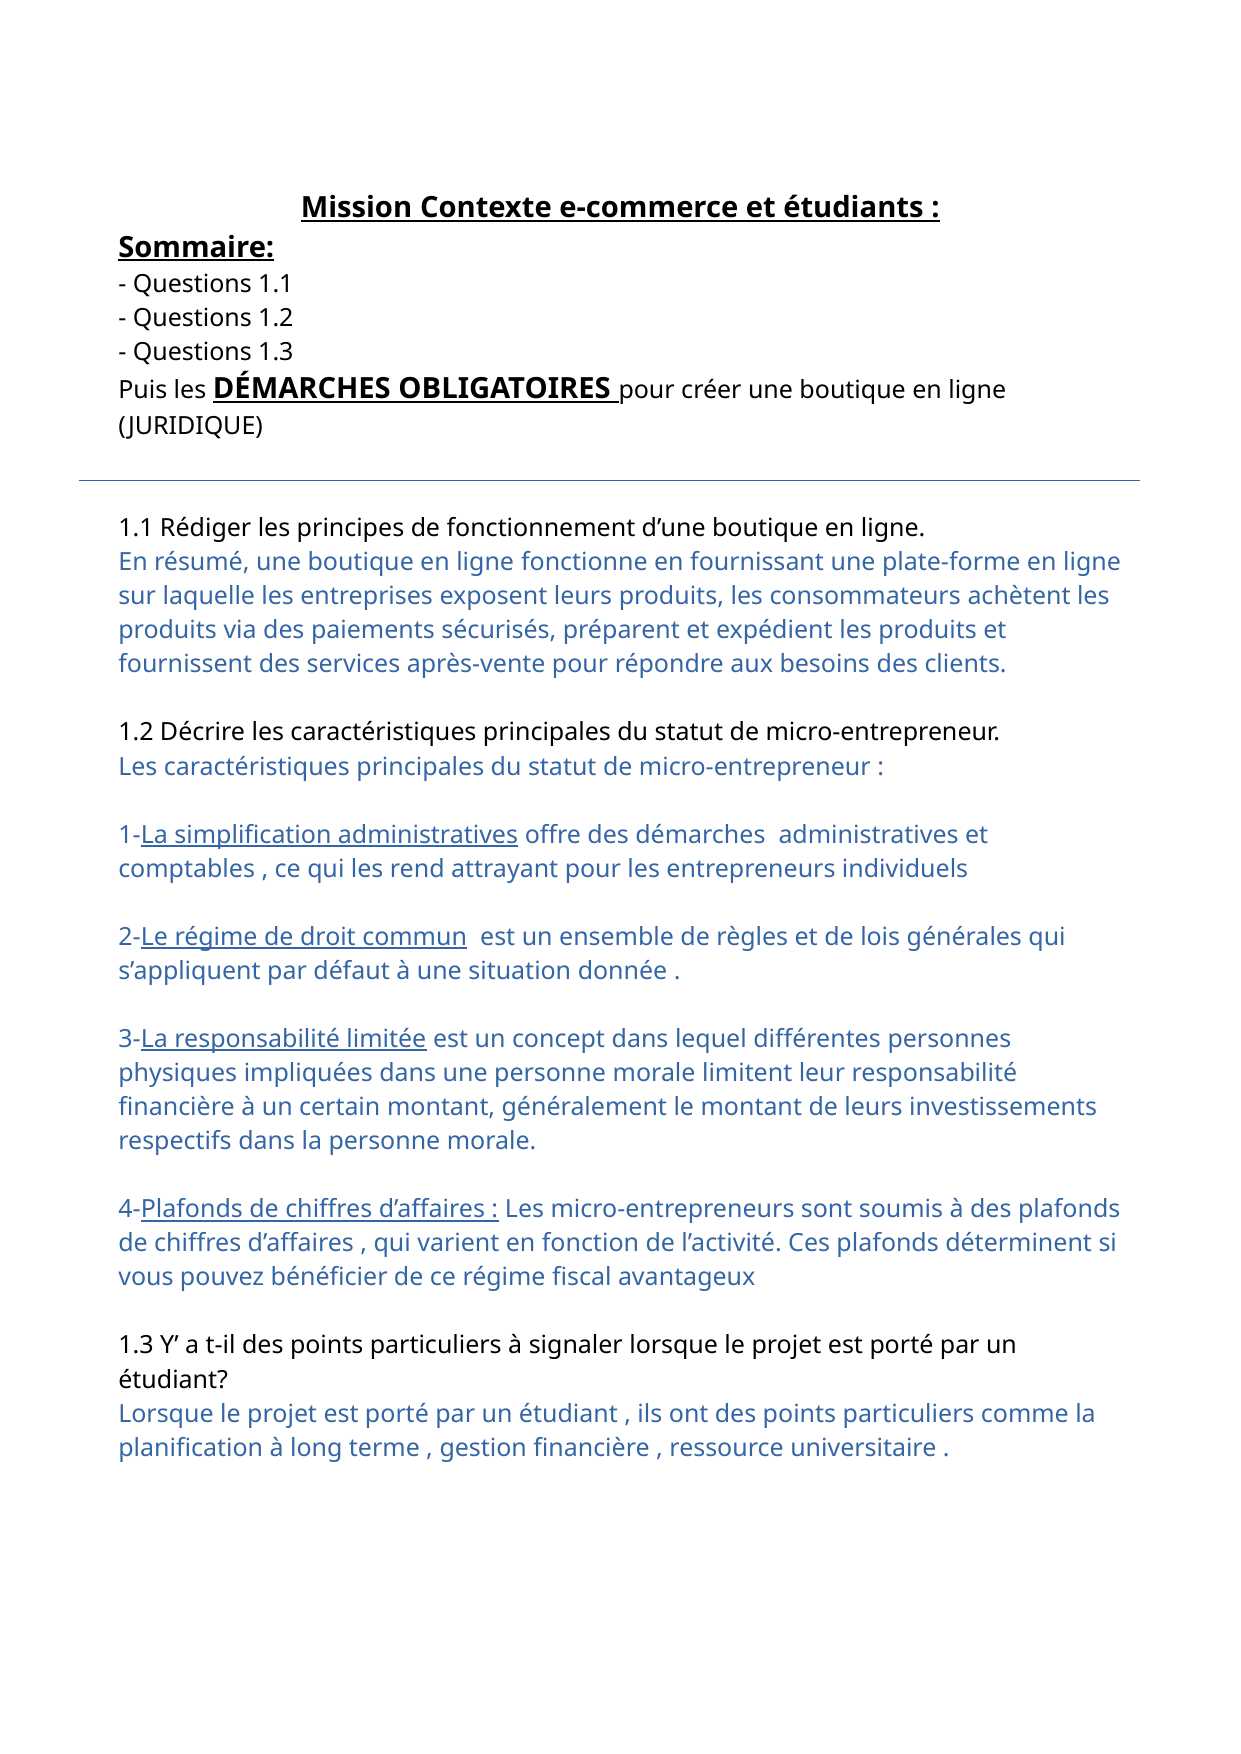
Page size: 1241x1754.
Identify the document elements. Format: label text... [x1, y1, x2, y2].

text 1-La simplification administratives offre des démarches administratives et comptables , ce qui les rend attrayant pour les entrepreneurs individuels [118, 816, 1122, 884]
text Mission Contexte e-commerce et étudiants : [118, 186, 1122, 226]
text Lorsque le projet est porté par un étudiant , ils ont des points particuliers comme la planification à long terme , gestion financière , ressource universitaire . [118, 1395, 1122, 1463]
text - Questions 1.1 [118, 266, 1122, 300]
text 1.3 Y’ a t-il des points particuliers à signaler lorsque le projet est porté par un étudiant? [118, 1327, 1122, 1395]
text En résumé, une boutique en ligne fonctionne en fournissant une plate-forme en ligne sur laquelle les entreprises exposent leurs produits, les consommateurs achètent les produits via des paiements sécurisés, préparent et expédient les produits et fournissent des services après-vente pour répondre aux besoins des clients. [118, 544, 1122, 680]
text - Questions 1.2 [118, 300, 1122, 334]
text 1.2 Décrire les caractéristiques principales du statut de micro-entrepreneur. [118, 714, 1122, 748]
text 4-Plafonds de chiffres d’affaires : Les micro-entrepreneurs sont soumis à des plafonds de chiffres d’affaires , qui varient en fonction de l’activité. Ces plafonds déterminent si vous pouvez bénéficier de ce régime fiscal avantageux [118, 1191, 1122, 1293]
text Les caractéristiques principales du statut de micro-entrepreneur : [118, 748, 1122, 782]
text Sommaire: [118, 226, 1122, 266]
text 1.1 Rédiger les principes de fonctionnement d’une boutique en ligne. [118, 510, 1122, 544]
text 3-La responsabilité limitée est un concept dans lequel différentes personnes physiques impliquées dans une personne morale limitent leur responsabilité financière à un certain montant, généralement le montant de leurs investissements respectifs dans la personne morale. [118, 1021, 1122, 1157]
text 2-Le régime de droit commun est un ensemble de règles et de lois générales qui s’appliquent par défaut à une situation donnée . [118, 918, 1122, 987]
text Puis les DÉMARCHES OBLIGATOIRES pour créer une boutique en ligne (JURIDIQUE) [118, 368, 1122, 442]
text - Questions 1.3 [118, 334, 1122, 368]
